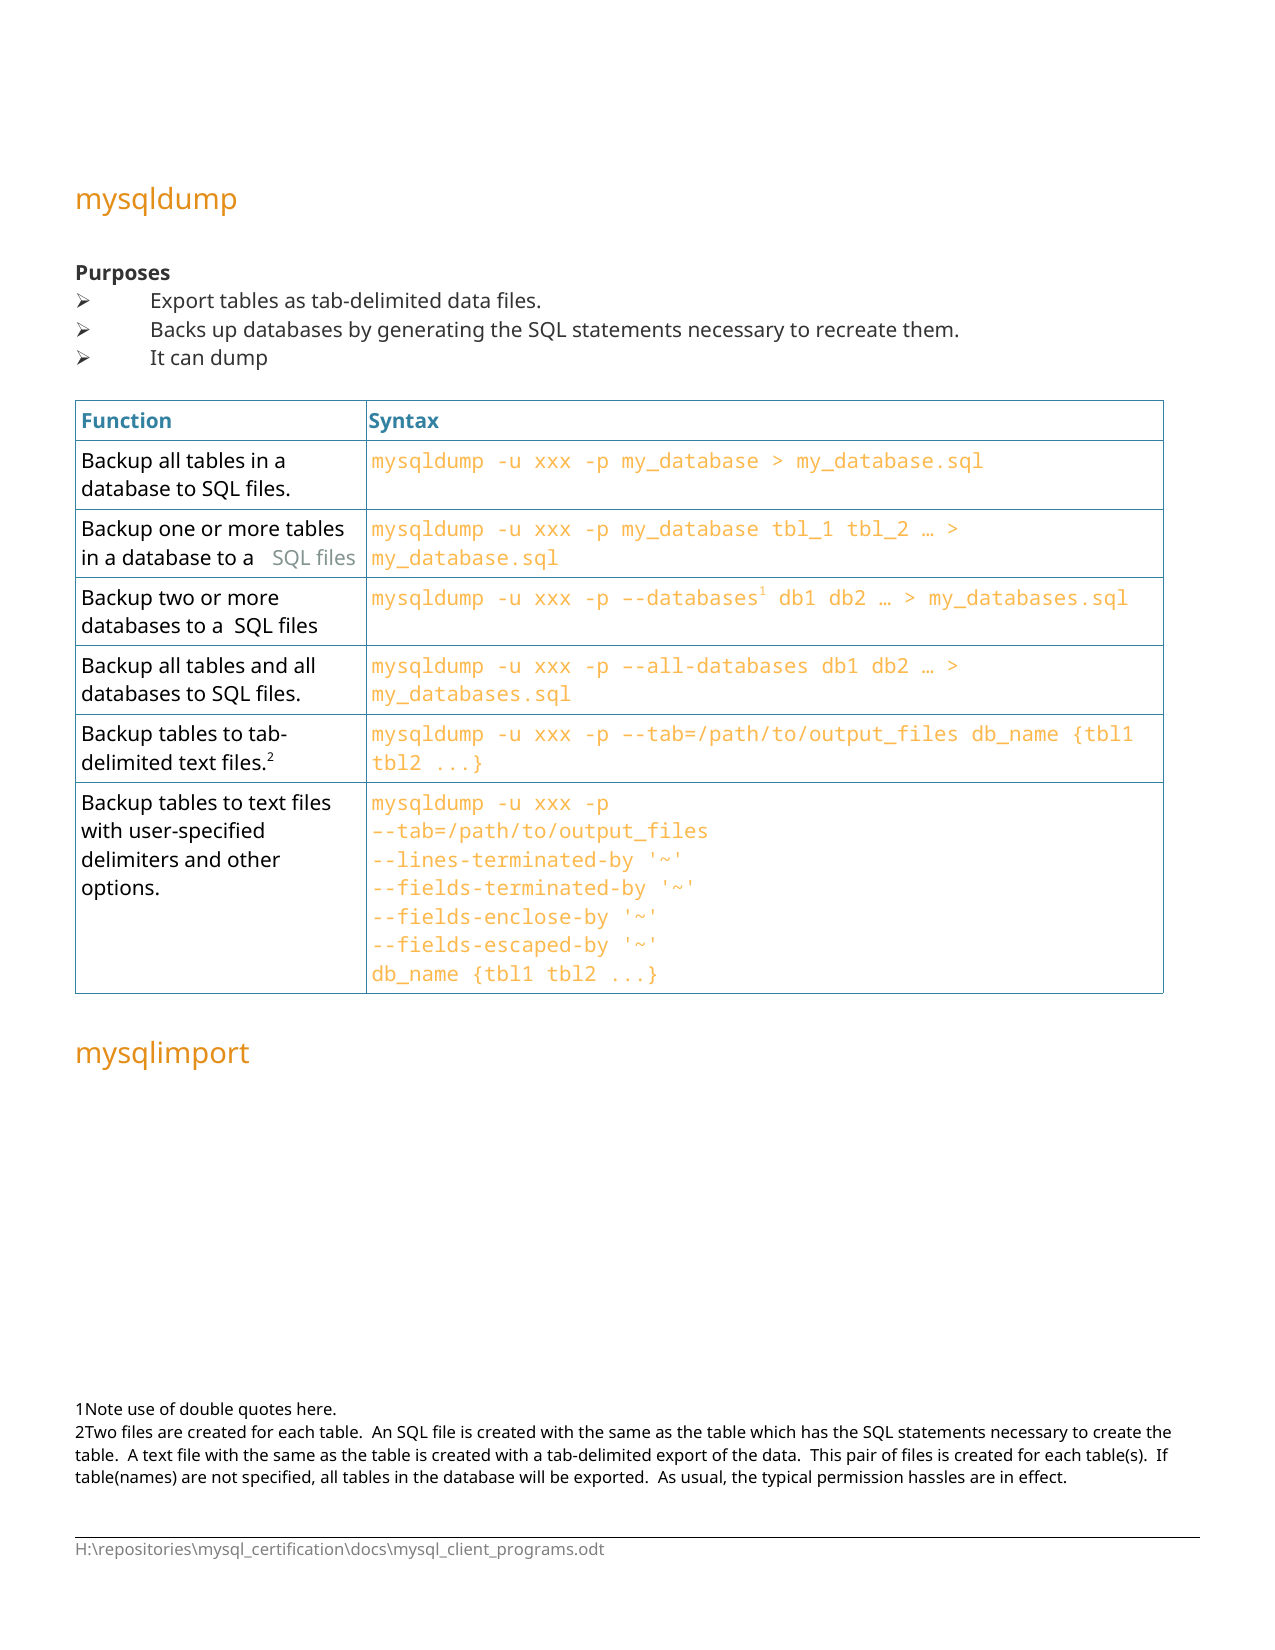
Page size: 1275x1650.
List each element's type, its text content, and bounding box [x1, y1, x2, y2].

table_cell Backup one or more tables in a database to a SQL files [76, 510, 366, 577]
table_cell mysqldump -u xxx -p –-databases db1 db2 … > my_databases.sql [367, 578, 1163, 645]
table_cell Backup all tables in a database to SQL files. [76, 441, 366, 508]
table_cell Backup tables to text files with user-specified delimiters and other options. [76, 783, 366, 993]
table_cell mysqldump -u xxx -p –-tab=/path/to/output_files --lines-terminated-by '~' --fields-terminated-by '~' --fields-enclose-by '~' --fields-escaped-by '~' db_name {tbl1 tbl2 ...} [367, 783, 1163, 993]
list It can dump [75, 343, 1200, 372]
table_cell Backup tables to tab-delimited text files. [76, 715, 366, 782]
table_cell mysqldump -u xxx -p –-all-databases db1 db2 … > my_databases.sql [367, 646, 1163, 714]
list Export tables as tab-delimited data files. [75, 286, 1200, 315]
text mysqlimport [75, 1033, 1200, 1072]
text mysqldump [75, 178, 1200, 218]
table_cell Backup all tables and all databases to SQL files. [76, 646, 366, 714]
list Backs up databases by generating the SQL statements necessary to recreate them. [75, 315, 1200, 343]
table_cell mysqldump -u xxx -p –-tab=/path/to/output_files db_name {tbl1 tbl2 ...} [367, 715, 1163, 782]
table_cell Backup two or more databases to a SQL files [76, 578, 366, 645]
table_cell mysqldump -u xxx -p my_database tbl_1 tbl_2 … > my_database.sql [367, 510, 1163, 577]
text Purposes [75, 258, 1200, 286]
table_cell mysqldump -u xxx -p my_database > my_database.sql [367, 441, 1163, 508]
table_header Function [76, 401, 366, 440]
table_header Syntax [367, 401, 1163, 440]
